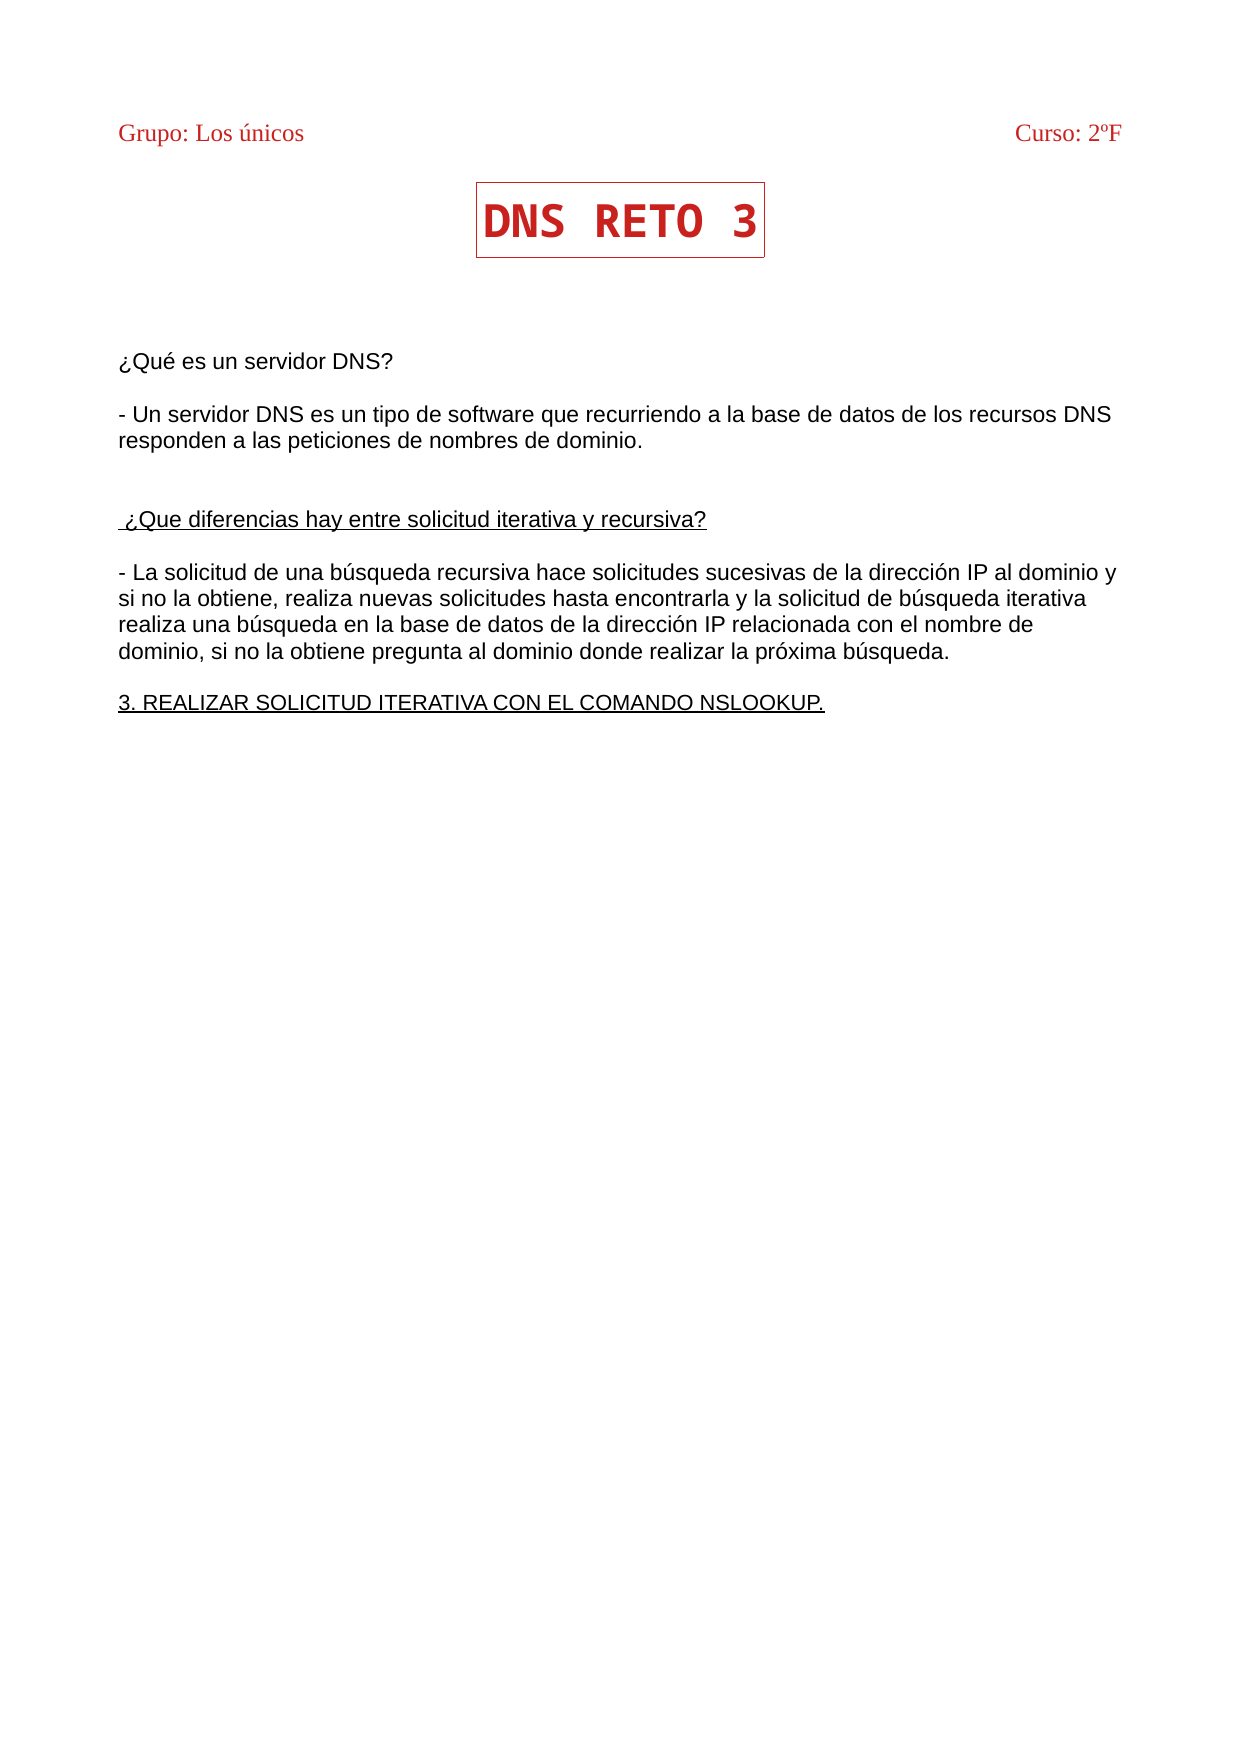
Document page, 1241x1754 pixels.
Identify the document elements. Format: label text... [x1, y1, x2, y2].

text ¿Qué es un servidor DNS? [118, 348, 1122, 374]
text DNS RETO 3 [118, 176, 1122, 257]
text - La solicitud de una búsqueda recursiva hace solicitudes sucesivas de la dirección IP al dominio y si no la obtiene, realiza nuevas solicitudes hasta encontrarla y la solicitud de búsqueda iterativa realiza una búsqueda en la base de datos de la dirección IP relacionada con el nombre de dominio, si no la obtiene pregunta al dominio donde realizar la próxima búsqueda. [118, 559, 1122, 664]
text ¿Que diferencias hay entre solicitud iterativa y recursiva? [118, 506, 1122, 532]
text 3. REALIZAR SOLICITUD ITERATIVA CON EL COMANDO NSLOOKUP. [118, 689, 1122, 714]
text - Un servidor DNS es un tipo de software que recurriendo a la base de datos de los recursos DNS responden a las peticiones de nombres de dominio. [118, 401, 1122, 453]
